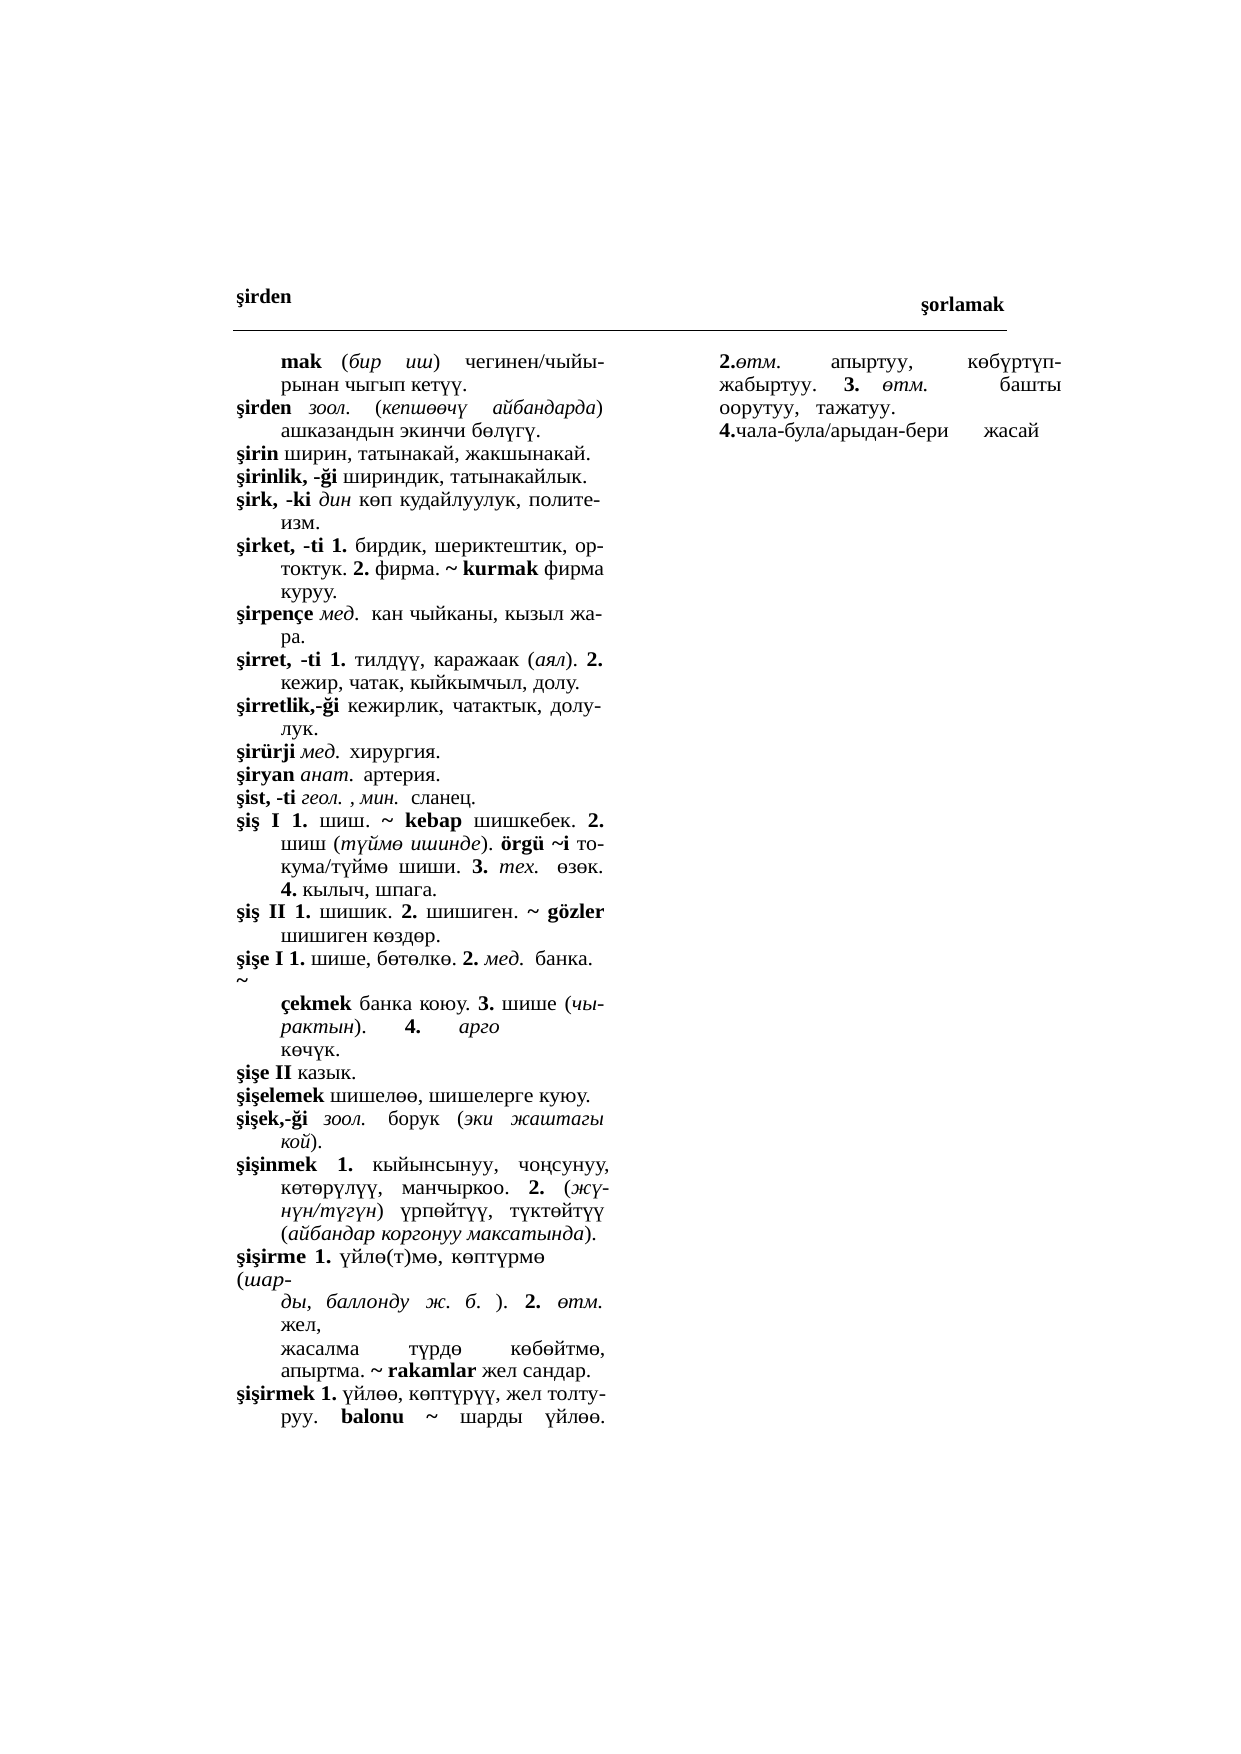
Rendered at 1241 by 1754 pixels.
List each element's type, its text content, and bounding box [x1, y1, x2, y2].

text şişe I 1. шише, бөтөлкө. 2. мед. банка. ~ [236, 947, 609, 992]
text руу. balonu ~ шарды үйлөө. [281, 1405, 606, 1428]
text шиш (түймө ишинде). örgü ~i то- кума/түймө шиши. 3. тех. өзөк. [281, 832, 609, 878]
text şiş II 1. шишик. 2. шишиген. ~ gözler [236, 901, 609, 924]
text şist, -ti геол. , мин. сланец. [236, 786, 609, 809]
text кежир, чатак, кыйкымчыл, долу. [281, 671, 585, 694]
text жасалма түрдө көбөйтмө, апыртма. ~ rakamlar жел сандар. [281, 1337, 606, 1382]
text şirürji мед. хирургия. [236, 740, 609, 763]
text şişek,-ği зоол. борук (эки жаштагы кой). [236, 1107, 606, 1153]
text ра. [281, 625, 307, 648]
text şişelemek шишелөө, шишелерге куюу. [236, 1084, 609, 1107]
text şorlamak [921, 292, 1065, 316]
text şirpençe мед. кан чыйканы, кызыл жа- [236, 603, 609, 625]
text şirret, -ti 1. тилдүү, каражаак (аял). 2. [236, 648, 609, 671]
text şirk, -ki дин көп кудайлуулук, полите- изм. [236, 488, 609, 534]
text 2.өтм. апыртуу, көбүртүп-жабыртуу. 3. өтм. башты оорутуу, тажатуу. [719, 350, 1062, 419]
text şirden [236, 284, 292, 308]
text şişirme 1. үйлө(т)мө, көптүрмө (шар- [236, 1245, 609, 1291]
text şiş I 1. шиш. ~ kebap шишкебек. 2. [236, 809, 609, 832]
text şirden зоол. (кепшөөчү айбандарда) [236, 396, 609, 419]
text 4. кылыч, шпага. [281, 878, 438, 901]
text шишиген көздөр. [281, 924, 443, 947]
text şişe II казык. [236, 1061, 609, 1084]
text ашказандын экинчи бөлүгү. [281, 419, 543, 442]
text 4.чала-була/арыдан-бери жасай [719, 419, 1061, 442]
text şirinlik, -ği шириндик, татынакайлык. [236, 465, 609, 488]
text şirket, -ti 1. бирдик, шериктештик, ор- [236, 534, 609, 557]
text токтук. 2. фирма. ~ kurmak фирма куруу. [281, 557, 606, 603]
text (айбандар коргонуу максатында). [281, 1222, 599, 1245]
text рактын). 4. арго көчүк. [281, 1015, 499, 1061]
text şirretlik,-ği кежирлик, чатактык, долу- лук. [236, 694, 609, 740]
text şiryan анат. артерия. [236, 763, 609, 786]
text şişirmek 1. үйлөө, көптүрүү, жел толту- [236, 1382, 609, 1405]
text şişinmek 1. кыйынсынуу, чоңсунуу, көтөрүлүү, манчыркоо. 2. (жү- нүн/түгүн) үрпөйтүү, түктөйтүү [236, 1153, 609, 1222]
text şirin ширин, татынакай, жакшынакай. [236, 442, 609, 465]
text çekmek банка коюу. 3. шише (чы- [281, 992, 609, 1015]
text ды, баллонду ж. б. ). 2. өтм. жел, [281, 1291, 606, 1336]
text mak (бир иш) чегинен/чыйы- рынан чыгып кетүү. [281, 350, 606, 396]
